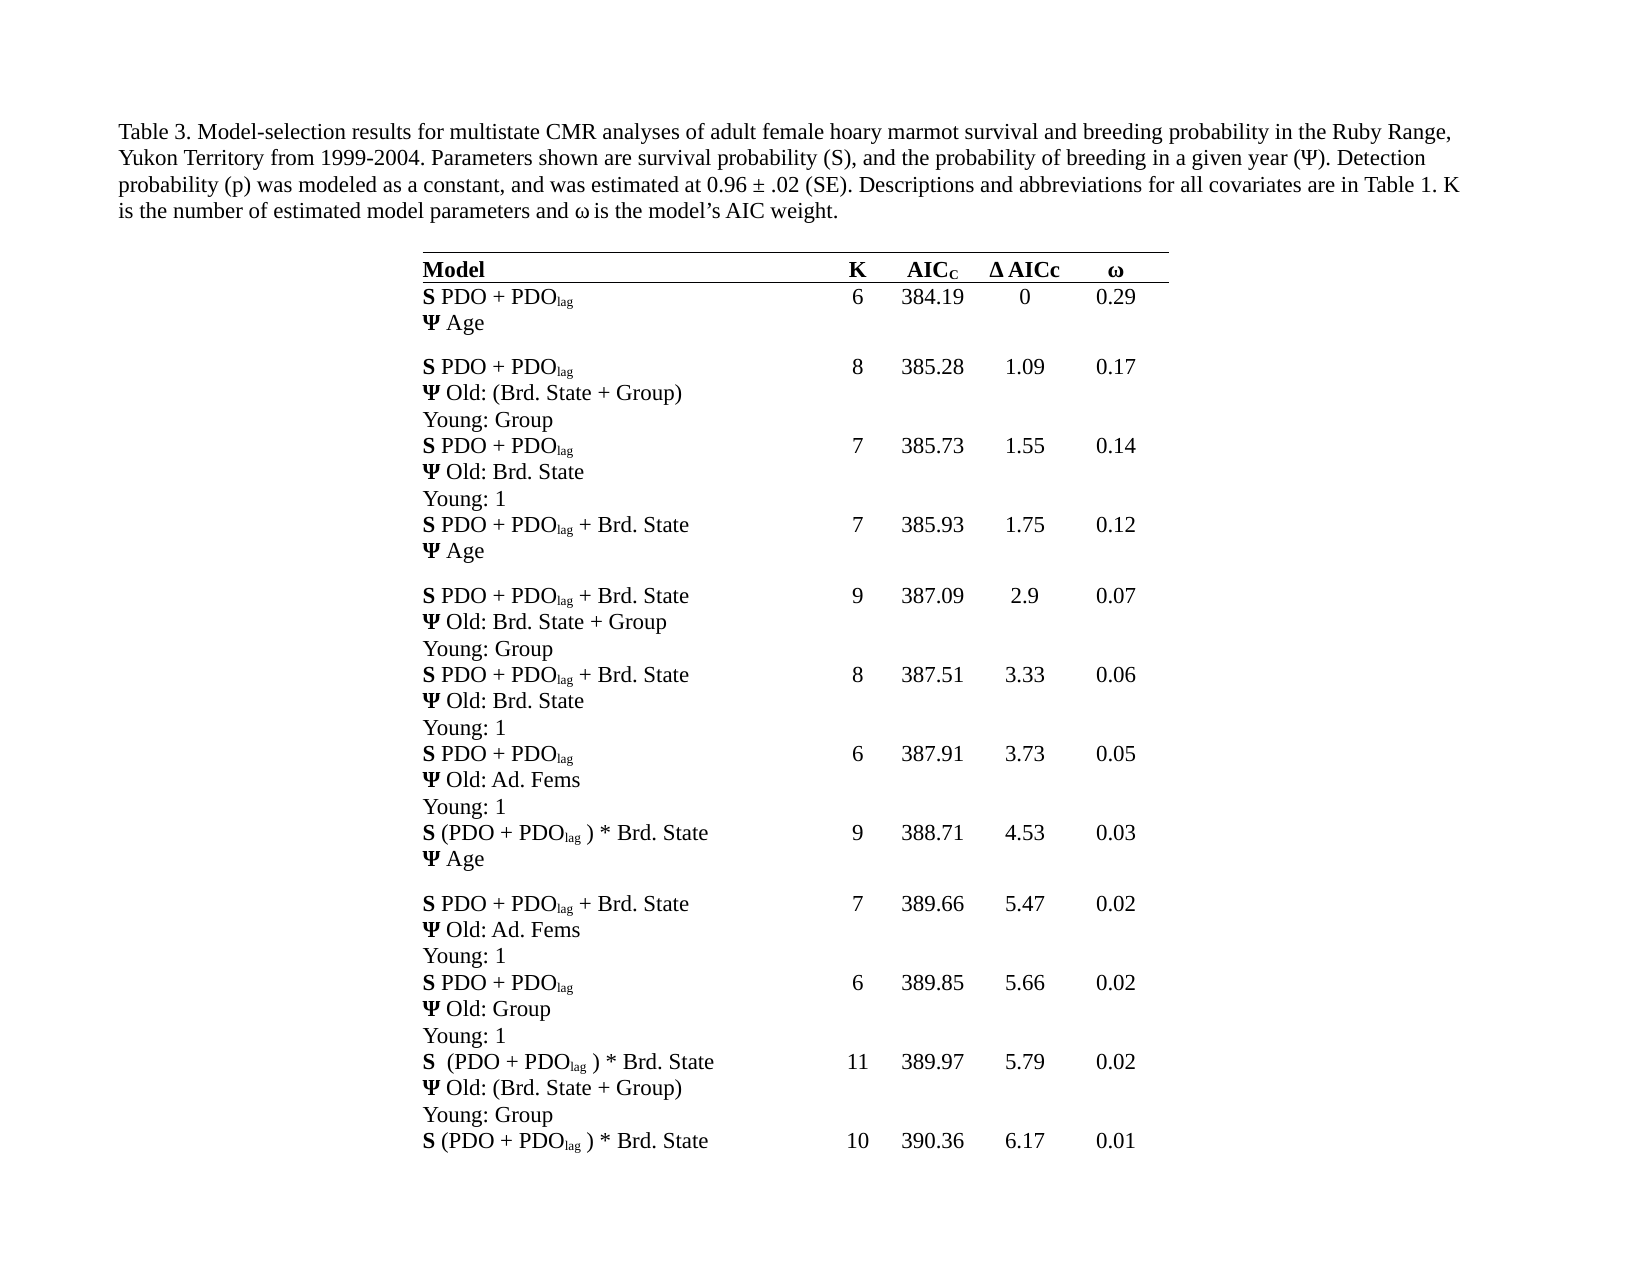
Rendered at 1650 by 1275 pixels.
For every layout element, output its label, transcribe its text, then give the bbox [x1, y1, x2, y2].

table_cell [1162, 890, 1169, 969]
table_header AICC [886, 253, 979, 282]
table_cell [1162, 819, 1169, 890]
table_cell S PDO + PDOlag + Brd. State Ψ Old: Brd. State Young: 1 [423, 661, 829, 740]
table_cell 0.29 [1070, 283, 1162, 353]
table_cell 4.53 [980, 819, 1070, 890]
table_cell 6 [829, 969, 886, 1048]
table_cell [1162, 582, 1169, 661]
table_cell 8 [829, 661, 886, 740]
table_header K [829, 253, 886, 282]
table_cell 0.06 [1070, 661, 1162, 740]
table_cell 9 [829, 582, 886, 661]
table_cell 5.47 [980, 890, 1070, 969]
table_cell 8 [829, 353, 886, 432]
table_cell 11 [829, 1048, 886, 1127]
table_cell 3.33 [980, 661, 1070, 740]
table_cell S (PDO + PDOlag ) * Brd. State Ψ Age [423, 819, 829, 890]
table_cell 0 [980, 283, 1070, 353]
table_cell 0.14 [1070, 432, 1162, 511]
table_cell S PDO + PDOlag Ψ Old: (Brd. State + Group) Young: Group [423, 353, 829, 432]
table_cell 1.09 [980, 353, 1070, 432]
table_cell 1.55 [980, 432, 1070, 511]
table_cell 389.66 [886, 890, 979, 969]
text Table 3. Model-selection results for multistate CMR analyses of adult female hoary marmot survival and breeding probability in the Ruby Range, Yukon Territory from 1999-2004. Parameters shown are survival probability (S), and the probability of breeding in a given year (Ψ). Detection probability (p) was modeled as a constant, and was estimated at 0.96 ± .02 (SE). Descriptions and abbreviations for all covariates are in Table 1. K is the number of estimated model parameters and ω is the model’s AIC weight. [118, 118, 1474, 223]
table_cell 7 [829, 432, 886, 511]
table_cell 385.73 [886, 432, 979, 511]
table_cell 389.97 [886, 1048, 979, 1127]
table_cell S PDO + PDOlag Ψ Old: Brd. State Young: 1 [423, 432, 829, 511]
table_cell [1162, 661, 1169, 740]
table_cell 6 [829, 740, 886, 819]
table_cell [1162, 1127, 1169, 1157]
table_cell S PDO + PDOlag + Brd. State Ψ Old: Ad. Fems Young: 1 [423, 890, 829, 969]
table_cell 387.09 [886, 582, 979, 661]
table_cell 385.28 [886, 353, 979, 432]
table_cell [1162, 511, 1169, 582]
table_cell 2.9 [980, 582, 1070, 661]
table_cell S PDO + PDOlag + Brd. State Ψ Old: Brd. State + Group Young: Group [423, 582, 829, 661]
table_cell 6.17 [980, 1127, 1070, 1157]
table_cell 0.05 [1070, 740, 1162, 819]
table_cell S (PDO + PDOlag ) * Brd. State [423, 1127, 829, 1157]
table_cell [1162, 969, 1169, 1048]
table_cell S PDO + PDOlag Ψ Old: Group Young: 1 [423, 969, 829, 1048]
table_cell S PDO + PDOlag + Brd. State Ψ Age [423, 511, 829, 582]
table_cell 6 [829, 283, 886, 353]
table_cell [1162, 432, 1169, 511]
table_header [1162, 253, 1169, 282]
table_cell S PDO + PDOlag Ψ Old: Ad. Fems Young: 1 [423, 740, 829, 819]
table_cell 0.07 [1070, 582, 1162, 661]
table_cell 10 [829, 1127, 886, 1157]
table_cell 0.02 [1070, 969, 1162, 1048]
table_cell [1162, 740, 1169, 819]
table_cell 5.66 [980, 969, 1070, 1048]
table_cell [1162, 1048, 1169, 1127]
table_cell 7 [829, 890, 886, 969]
table_cell 387.91 [886, 740, 979, 819]
table_cell 7 [829, 511, 886, 582]
table_header Model [423, 253, 829, 282]
table_header ω [1070, 253, 1162, 282]
table_cell 388.71 [886, 819, 979, 890]
table_cell 0.01 [1070, 1127, 1162, 1157]
table_cell S PDO + PDOlag Ψ Age [423, 283, 829, 353]
table_cell 9 [829, 819, 886, 890]
table_cell 384.19 [886, 283, 979, 353]
table_cell 0.12 [1070, 511, 1162, 582]
table_cell 1.75 [980, 511, 1070, 582]
table_cell 5.79 [980, 1048, 1070, 1127]
table_cell 0.17 [1070, 353, 1162, 432]
table_cell [1162, 283, 1169, 353]
table_cell 3.73 [980, 740, 1070, 819]
table_cell 0.03 [1070, 819, 1162, 890]
table_cell 390.36 [886, 1127, 979, 1157]
table_cell 0.02 [1070, 1048, 1162, 1127]
table_cell 387.51 [886, 661, 979, 740]
table_cell [1162, 353, 1169, 432]
table_cell 0.02 [1070, 890, 1162, 969]
table_cell 389.85 [886, 969, 979, 1048]
table_cell S (PDO + PDOlag ) * Brd. State Ψ Old: (Brd. State + Group) Young: Group [423, 1048, 829, 1127]
table_cell 385.93 [886, 511, 979, 582]
table_header ∆ AICc [980, 253, 1070, 282]
